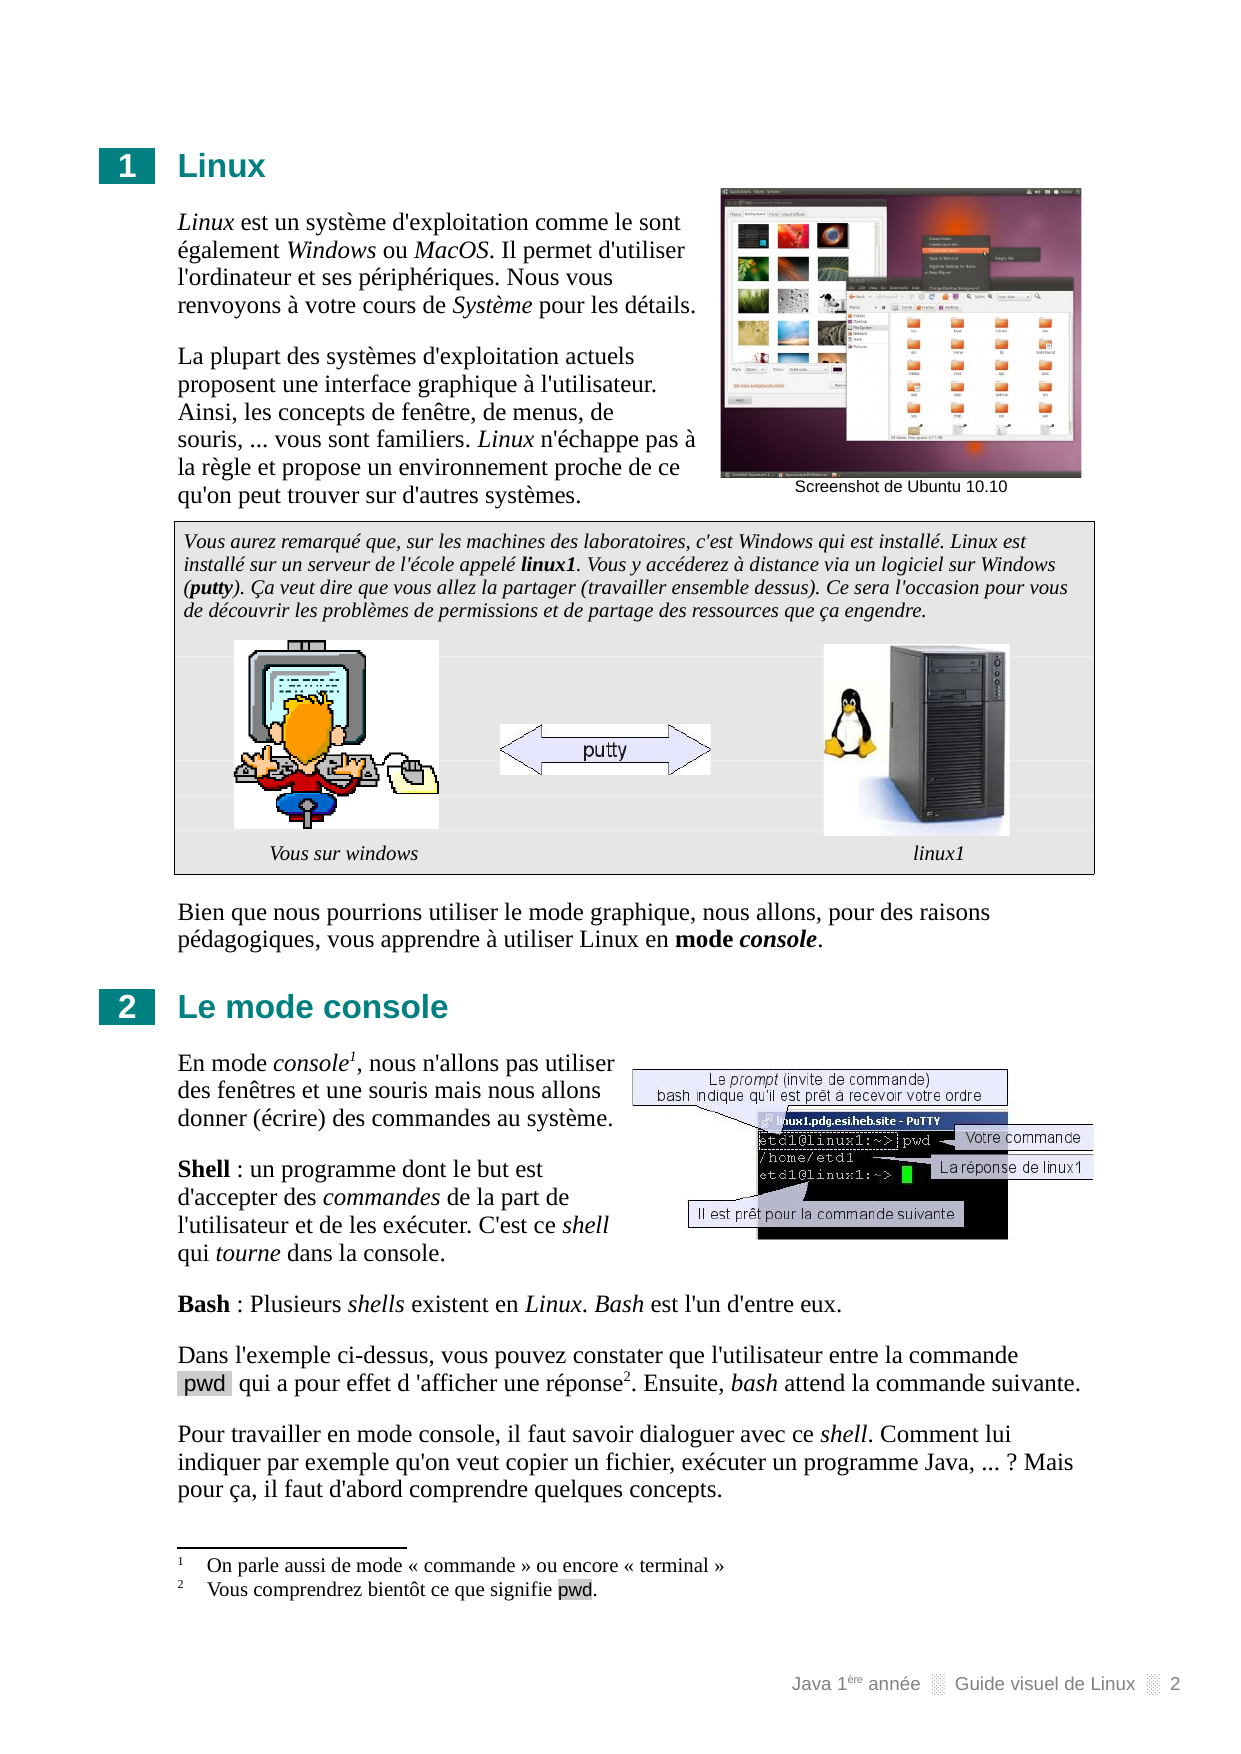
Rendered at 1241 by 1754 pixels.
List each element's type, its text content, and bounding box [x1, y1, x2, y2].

subtitle [0, 148, 99, 184]
text Bien que nous pourrions utiliser le mode graphique, nous allons, pour des raisons pédagogiques, vous apprendre à utiliser Linux en mode console. [177, 898, 1093, 953]
text Linux est un système d'exploitation comme le sont également Windows ou MacOS. Il permet d'utiliser l'ordinateur et ses périphériques. Nous vous renvoyons à votre cours de Système pour les détails. [177, 208, 710, 319]
text Pour travailler en mode console, il faut savoir dialoguer avec ce shell. Comment lui indiquer par exemple qu'on veut copier un fichier, exécuter un programme Java, ... ? Mais pour ça, il faut d'abord comprendre quelques concepts. [177, 1420, 1093, 1503]
text Screenshot de Ubuntu 10.10 [710, 200, 1092, 496]
text Bash : Plusieurs shells existent en Linux. Bash est l'un d'entre eux. [177, 1290, 1093, 1318]
text Dans l'exemple ci-dessus, vous pouvez constater que l'utilisateur entre la commande pwd qui a pour effet d 'afficher une réponse. Ensuite, bash attend la commande suivante. [177, 1341, 1093, 1397]
picture [499, 724, 711, 775]
picture [233, 640, 439, 829]
text Vous comprendrez bientôt ce que signifie pwd. [177, 1577, 1093, 1600]
subtitle Le mode console [0, 988, 1093, 1025]
text La plupart des systèmes d'exploitation actuels proposent une interface graphique à l'utilisateur. Ainsi, les concepts de fenêtre, de menus, de souris, ... vous sont familiers. Linux n'échappe pas à la règle et propose un environnement proche de ce qu'on peut trouver sur d'autres systèmes. [177, 342, 1093, 509]
subtitle Linux [155, 148, 1093, 184]
text On parle aussi de mode « commande » ou encore « terminal » [177, 1554, 1093, 1577]
picture [632, 1069, 1094, 1240]
text Vous sur windows linux1 [175, 833, 1094, 874]
text Shell : un programme dont le but est d'accepter des commandes de la part de l'utilisateur et de les exécuter. C'est ce shell qui tourne dans la console. [177, 1156, 1093, 1266]
text Vous aurez remarqué que, sur les machines des laboratoires, c'est Windows qui est installé. Linux est installé sur un serveur de l'école appelé linux1. Vous y accéderez à distance via un logiciel sur Windows (putty). Ça veut dire que vous allez la partager (travailler ensemble dessus). Ce sera l'occasion pour vous de découvrir les problèmes de permissions et de partage des ressources que ça engendre. [175, 522, 1094, 622]
text En mode console, nous n'allons pas utiliser des fenêtres et une souris mais nous allons donner (écrire) des commandes au système. [177, 1049, 1093, 1132]
picture [720, 188, 1082, 478]
text [633, 1240, 1093, 1259]
picture [823, 644, 1010, 836]
